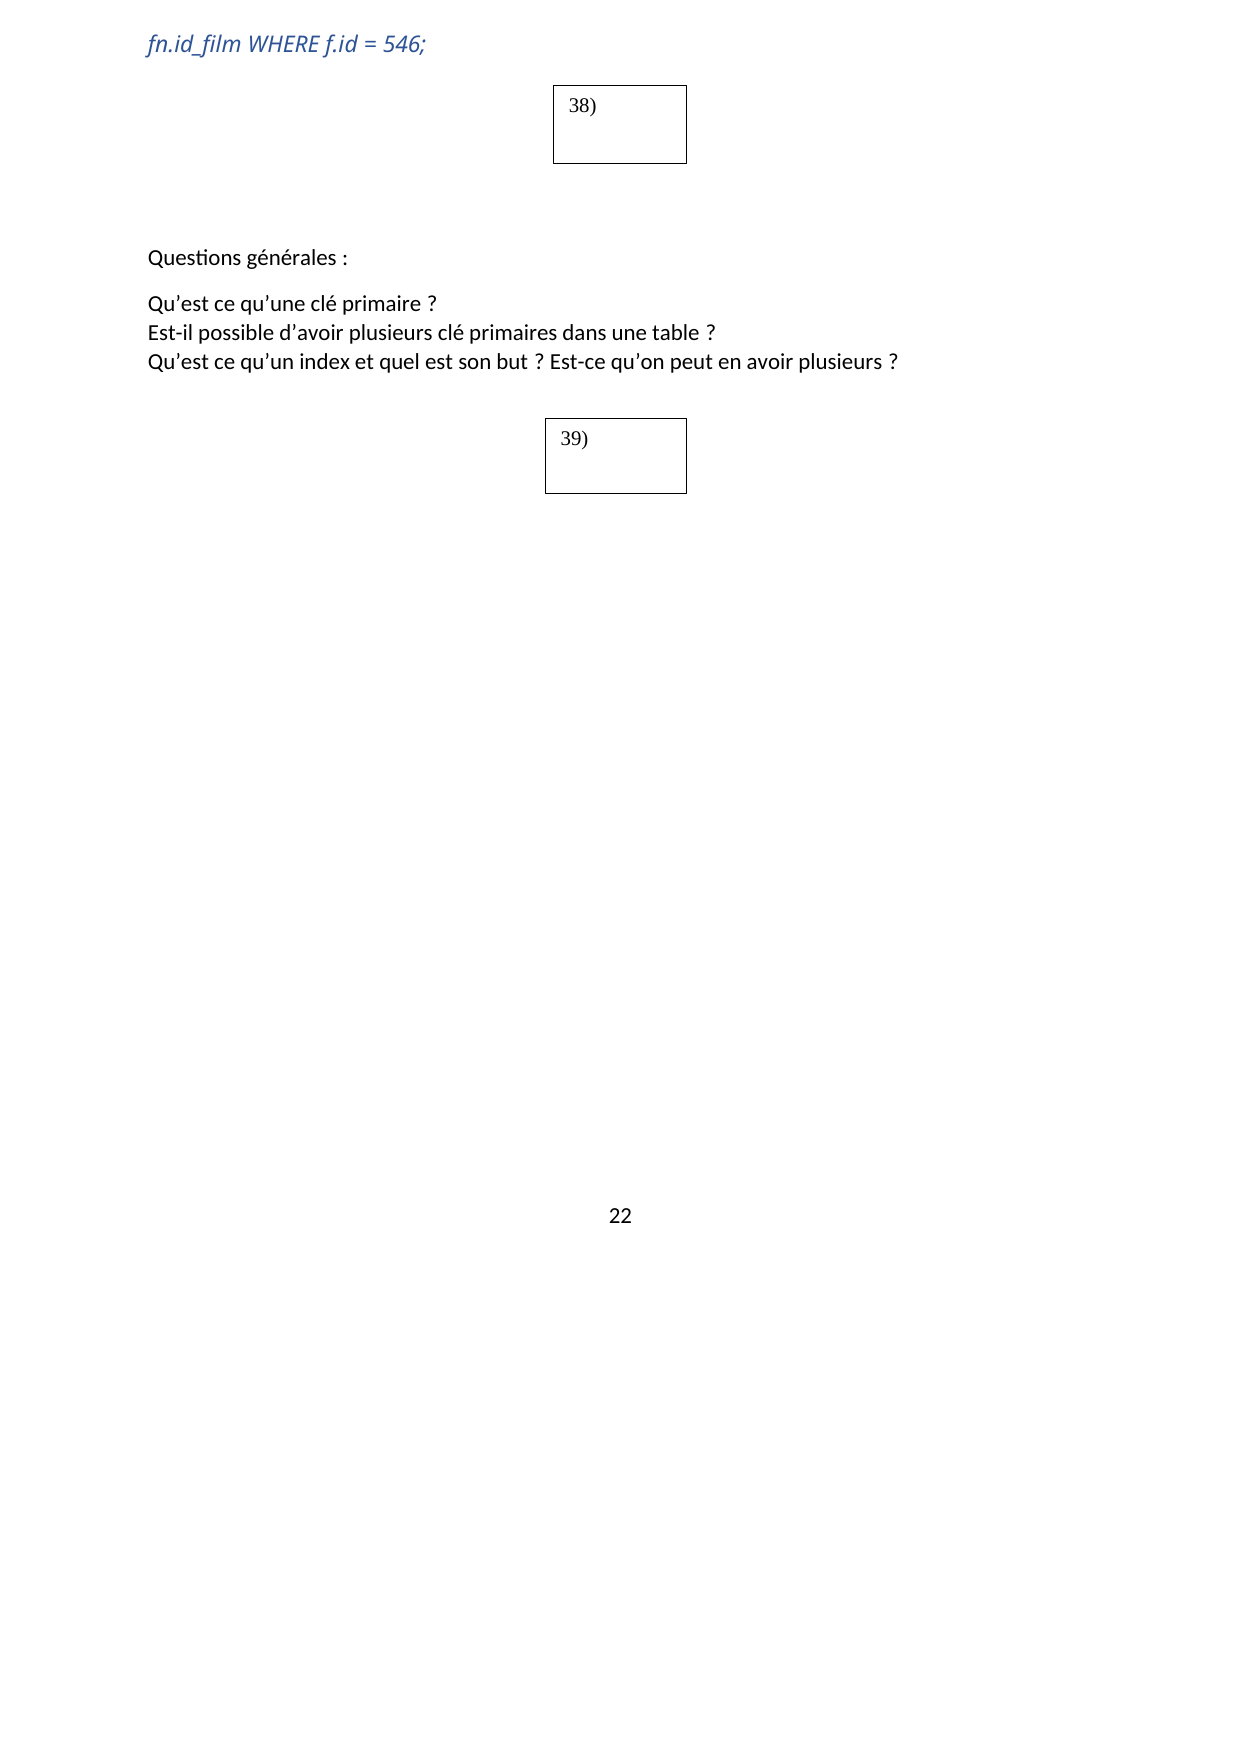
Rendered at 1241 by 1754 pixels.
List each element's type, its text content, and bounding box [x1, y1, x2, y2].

text Qu’est ce qu’une clé primaire ? Est-il possible d’avoir plusieurs clé primaires dans une table ? Qu’est ce qu’un index et quel est son but ? Est-ce qu’on peut en avoir plusieurs ? [148, 289, 1093, 375]
text Questions générales : [148, 243, 1093, 271]
list fn.id_film WHERE f.id = 546; [148, 28, 1093, 59]
